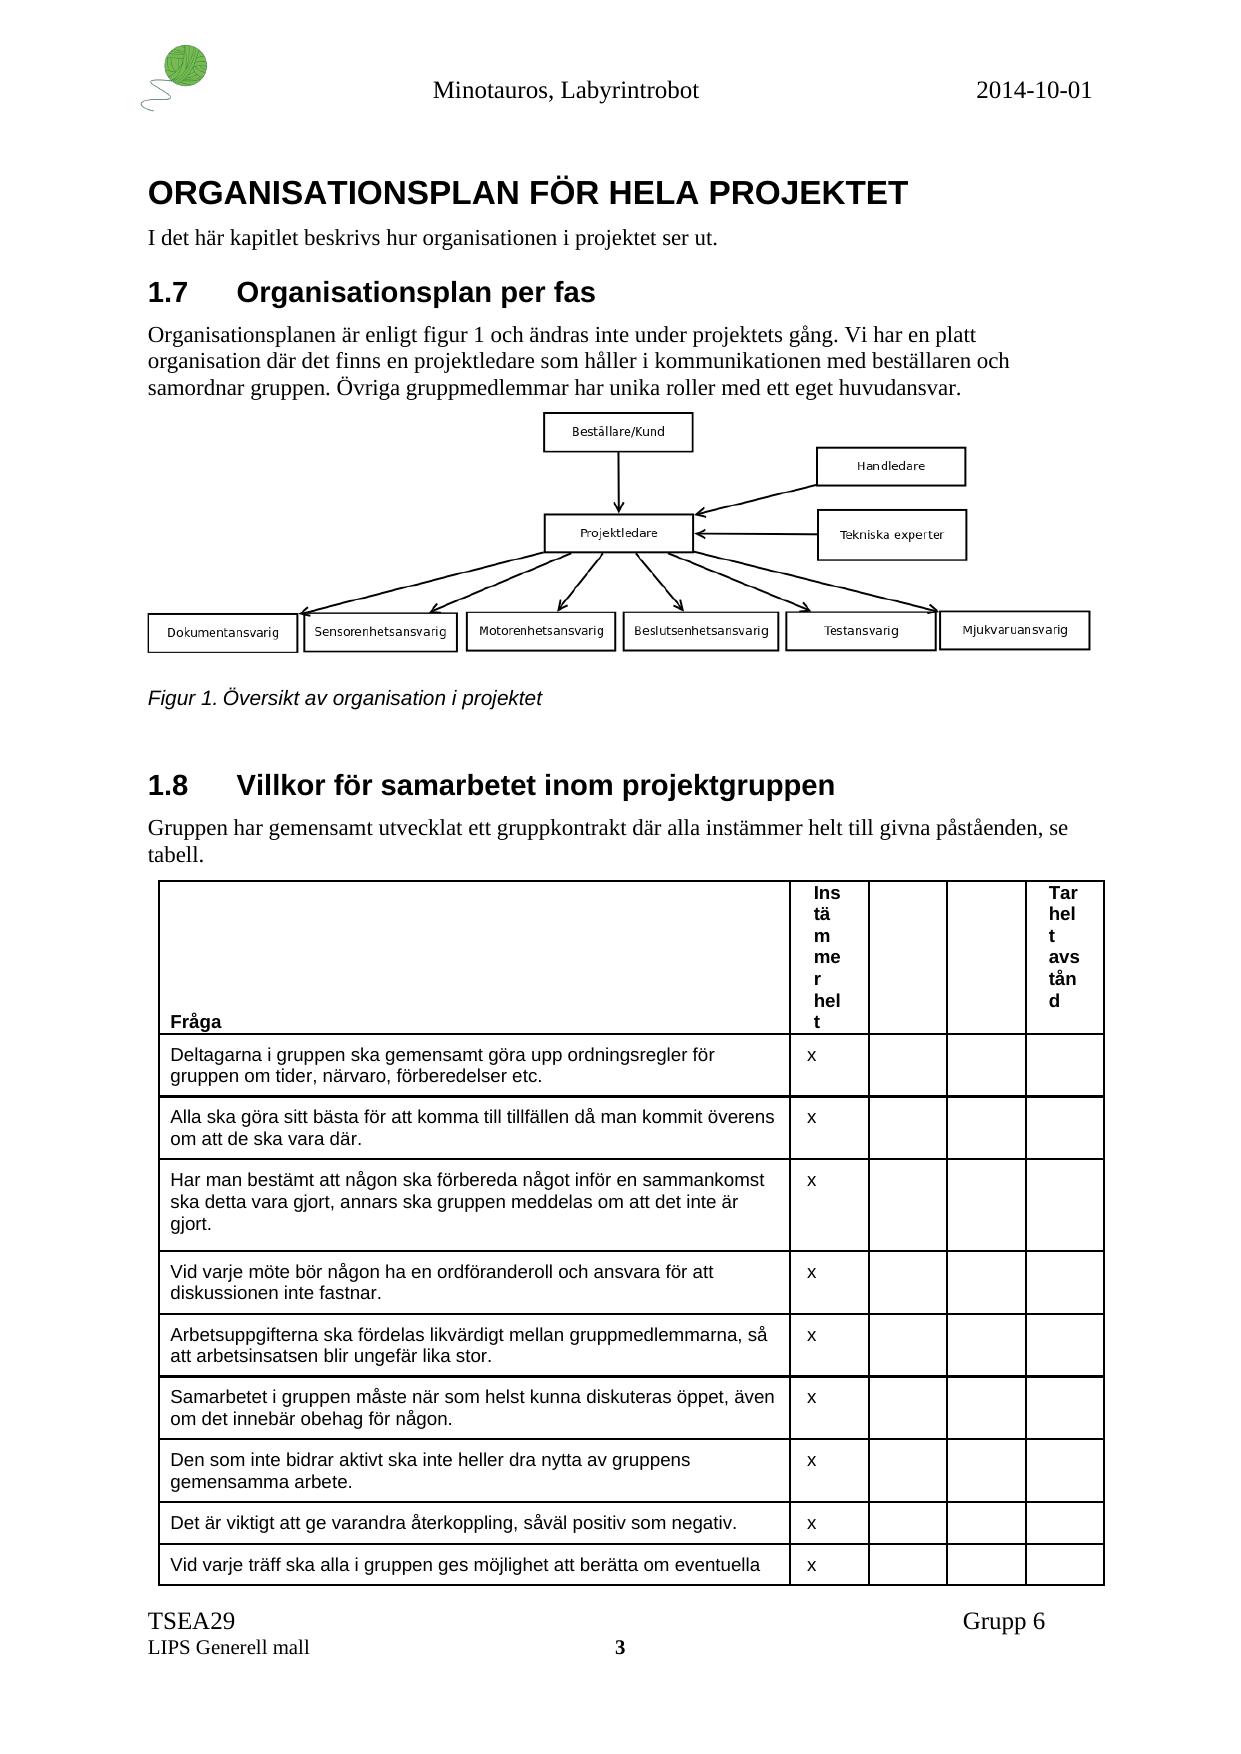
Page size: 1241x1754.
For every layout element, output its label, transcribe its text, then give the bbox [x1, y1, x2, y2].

table_header Fråga [160, 882, 789, 1032]
table_cell Den som inte bidrar aktivt ska inte heller dra nytta av gruppens gemensamma arbete. [160, 1440, 789, 1501]
table_cell x [791, 1440, 868, 1501]
table_cell x [791, 1035, 868, 1095]
table_cell Arbetsuppgifterna ska fördelas likvärdigt mellan gruppmedlemmarna, så att arbetsinsatsen blir ungefär lika stor. [160, 1315, 789, 1375]
table_header [948, 882, 1025, 1032]
table_cell [1027, 1252, 1103, 1312]
table_cell [1027, 1160, 1103, 1249]
table_cell Samarbetet i gruppen måste när som helst kunna diskuteras öppet, även om det innebär obehag för någon. [160, 1378, 789, 1438]
table_cell x [791, 1160, 868, 1249]
table_cell Har man bestämt att någon ska förbereda något inför en sammankomst ska detta vara gjort, annars ska gruppen meddelas om att det inte är gjort. [160, 1160, 789, 1249]
table_header Instämmer helt [791, 882, 868, 1032]
table_cell [870, 1545, 946, 1584]
table_cell [1027, 1545, 1103, 1584]
table_cell [870, 1378, 946, 1438]
subtitle Organisationsplan för hela projektet [148, 173, 1092, 211]
table_cell [948, 1035, 1025, 1095]
table_cell [870, 1160, 946, 1249]
table_cell x [791, 1545, 868, 1584]
table_cell [948, 1098, 1025, 1158]
text Organisationsplanen är enligt figur 1 och ändras inte under projektets gång. Vi har en platt organisation där det finns en projektledare som håller i kommunikationen med beställaren och samordnar gruppen. Övriga gruppmedlemmar har unika roller med ett eget huvudansvar. [148, 321, 1092, 400]
text I det här kapitlet beskrivs hur organisationen i projektet ser ut. [148, 224, 1092, 250]
table_cell [1027, 1378, 1103, 1438]
table_cell Vid varje träff ska alla i gruppen ges möjlighet att berätta om eventuella [160, 1545, 789, 1584]
table_cell [1027, 1098, 1103, 1158]
table_cell [948, 1440, 1025, 1501]
table_cell [948, 1503, 1025, 1542]
table_cell x [791, 1378, 868, 1438]
table_cell Deltagarna i gruppen ska gemensamt göra upp ordningsregler för gruppen om tider, närvaro, förberedelser etc. [160, 1035, 789, 1095]
table_cell [1027, 1503, 1103, 1542]
table_cell x [791, 1252, 868, 1312]
list Översikt av organisation i projektet [148, 686, 1092, 710]
table_cell [948, 1545, 1025, 1584]
table_cell Det är viktigt att ge varandra återkoppling, såväl positiv som negativ. [160, 1503, 789, 1542]
table_cell [870, 1098, 946, 1158]
table_header Tar helt avstånd [1027, 882, 1103, 1032]
table_cell [1027, 1440, 1103, 1501]
table_cell [870, 1252, 946, 1312]
table_cell [948, 1315, 1025, 1375]
table_cell [870, 1440, 946, 1501]
table_header [870, 882, 946, 1032]
table_cell [948, 1378, 1025, 1438]
table_cell x [791, 1098, 868, 1158]
table_cell [1027, 1315, 1103, 1375]
table_cell [1027, 1035, 1103, 1095]
text Gruppen har gemensamt utvecklat ett gruppkontrakt där alla instämmer helt till givna påståenden, se tabell. [148, 814, 1092, 867]
table_cell Alla ska göra sitt bästa för att komma till tillfällen då man kommit överens om att de ska vara där. [160, 1098, 789, 1158]
subtitle Organisationsplan per fas [148, 275, 1092, 308]
table_cell x [791, 1315, 868, 1375]
table_cell [948, 1252, 1025, 1312]
table_cell x [791, 1503, 868, 1542]
table_cell Vid varje möte bör någon ha en ordföranderoll och ansvara för att diskussionen inte fastnar. [160, 1252, 789, 1312]
table_cell [870, 1315, 946, 1375]
table_cell [870, 1503, 946, 1542]
subtitle Villkor för samarbetet inom projektgruppen [148, 768, 1092, 802]
table_cell [948, 1160, 1025, 1249]
table_cell [870, 1035, 946, 1095]
